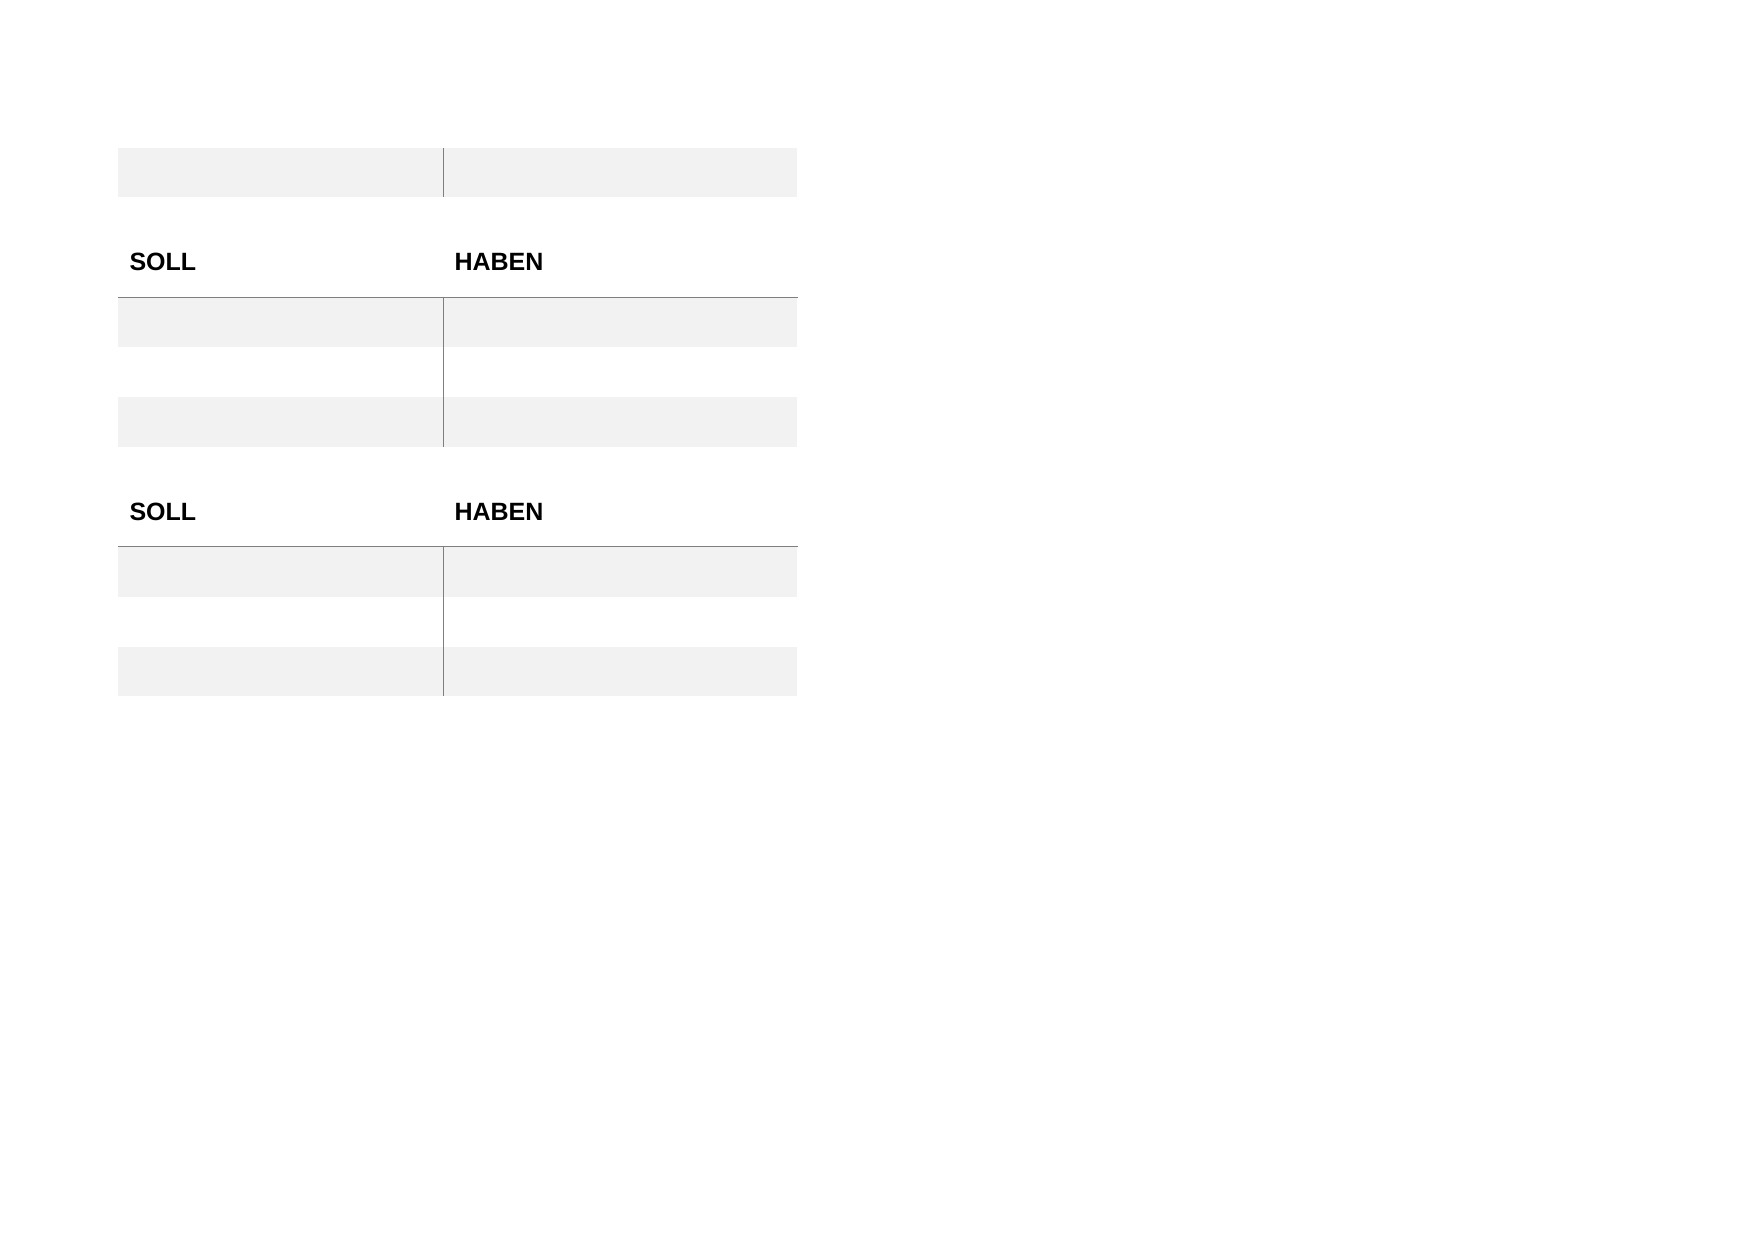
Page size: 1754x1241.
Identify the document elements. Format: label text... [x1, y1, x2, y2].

table_cell [118, 547, 443, 597]
table_cell [118, 348, 443, 397]
table_cell [444, 597, 797, 647]
table_header Haben [443, 496, 797, 546]
table_cell [118, 148, 443, 197]
table_cell [118, 647, 443, 696]
table_cell [118, 597, 443, 647]
table_cell [118, 397, 443, 447]
table_cell [444, 298, 797, 347]
table_cell [444, 647, 797, 696]
table_cell [444, 547, 797, 597]
table_header Soll [118, 247, 443, 297]
table_header Soll [118, 496, 443, 546]
table_cell [444, 348, 797, 397]
table_cell [444, 397, 797, 447]
table_header Haben [443, 247, 797, 297]
table_cell [118, 298, 443, 347]
table_cell [444, 148, 797, 197]
